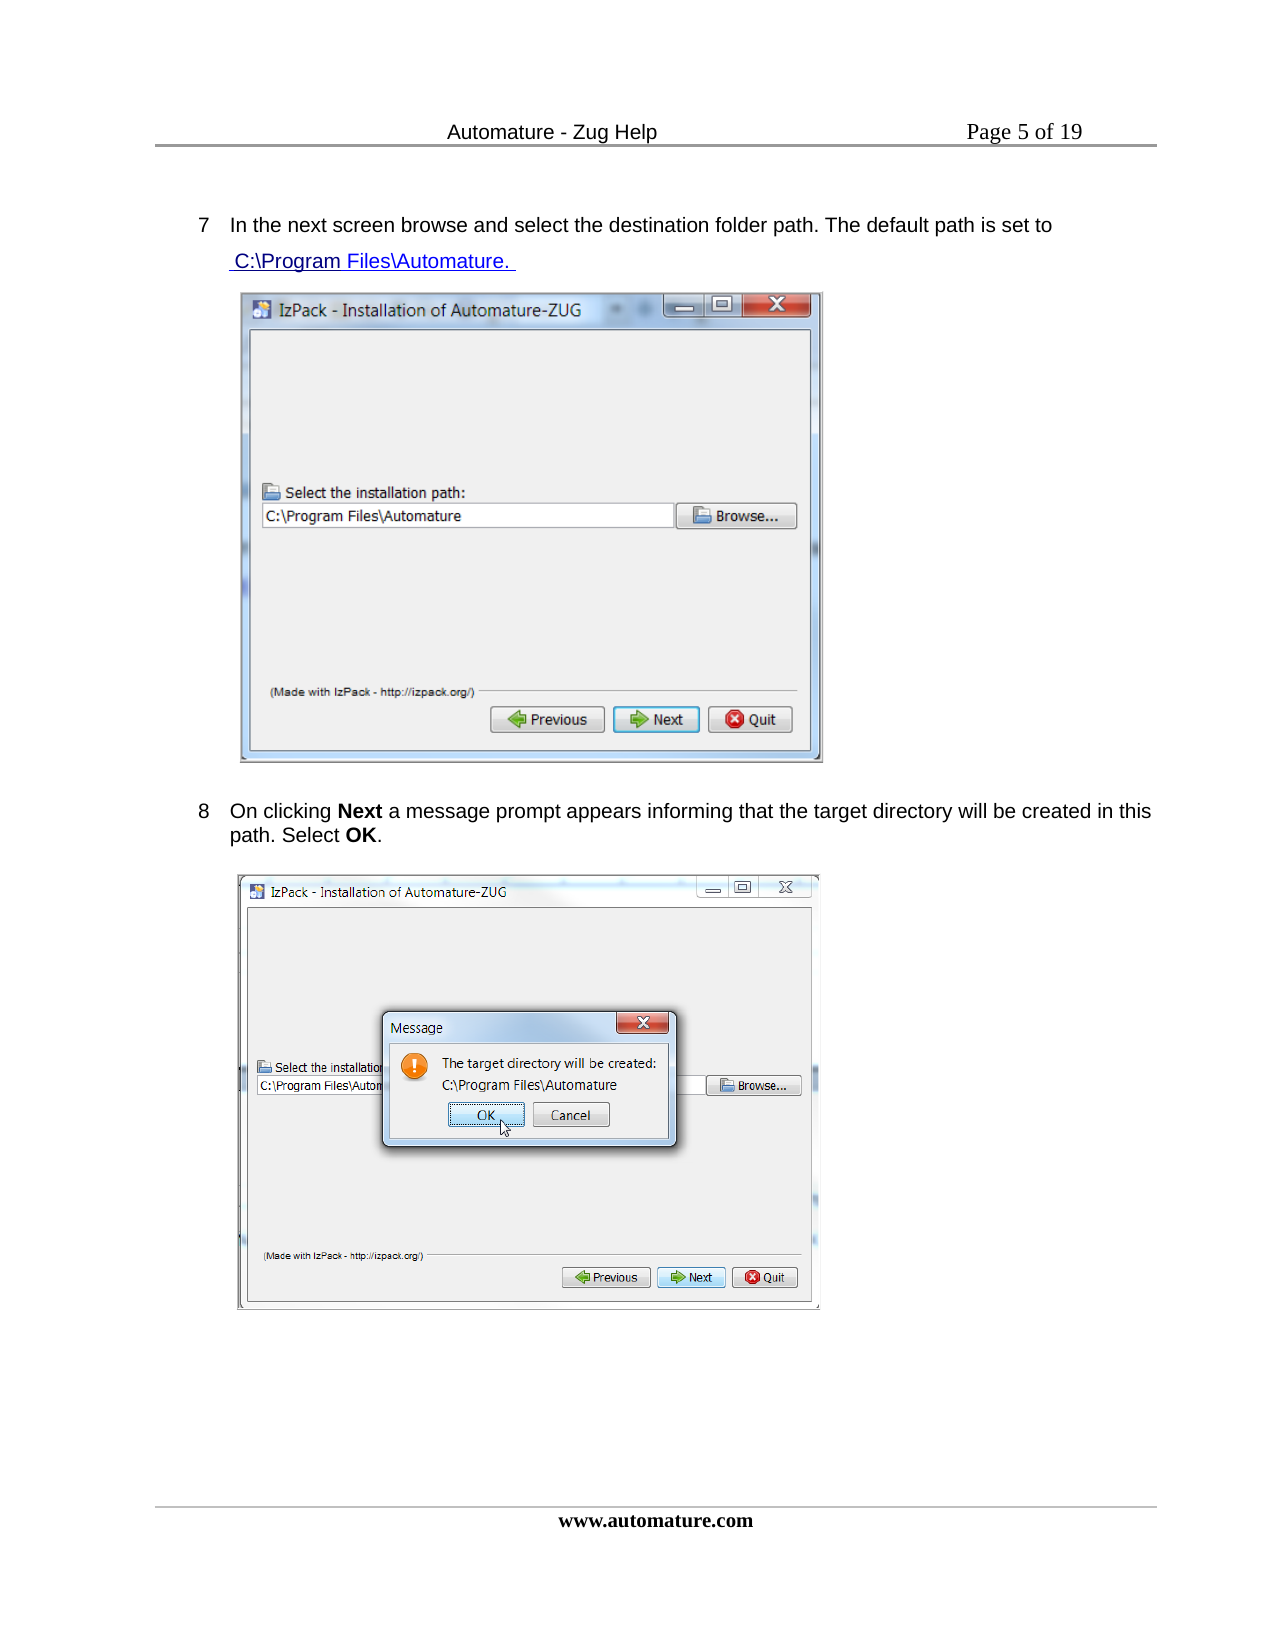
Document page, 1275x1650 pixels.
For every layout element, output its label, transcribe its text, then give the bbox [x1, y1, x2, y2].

list In the next screen browse and select the destination folder path. The default path is set to [192, 212, 1157, 236]
picture [239, 291, 824, 763]
picture [236, 873, 821, 1310]
list On clicking Next a message prompt appears informing that the target directory will be created in this path. Select OK. [192, 799, 1157, 847]
text C:\Program Files\Automature. [228, 249, 1157, 273]
